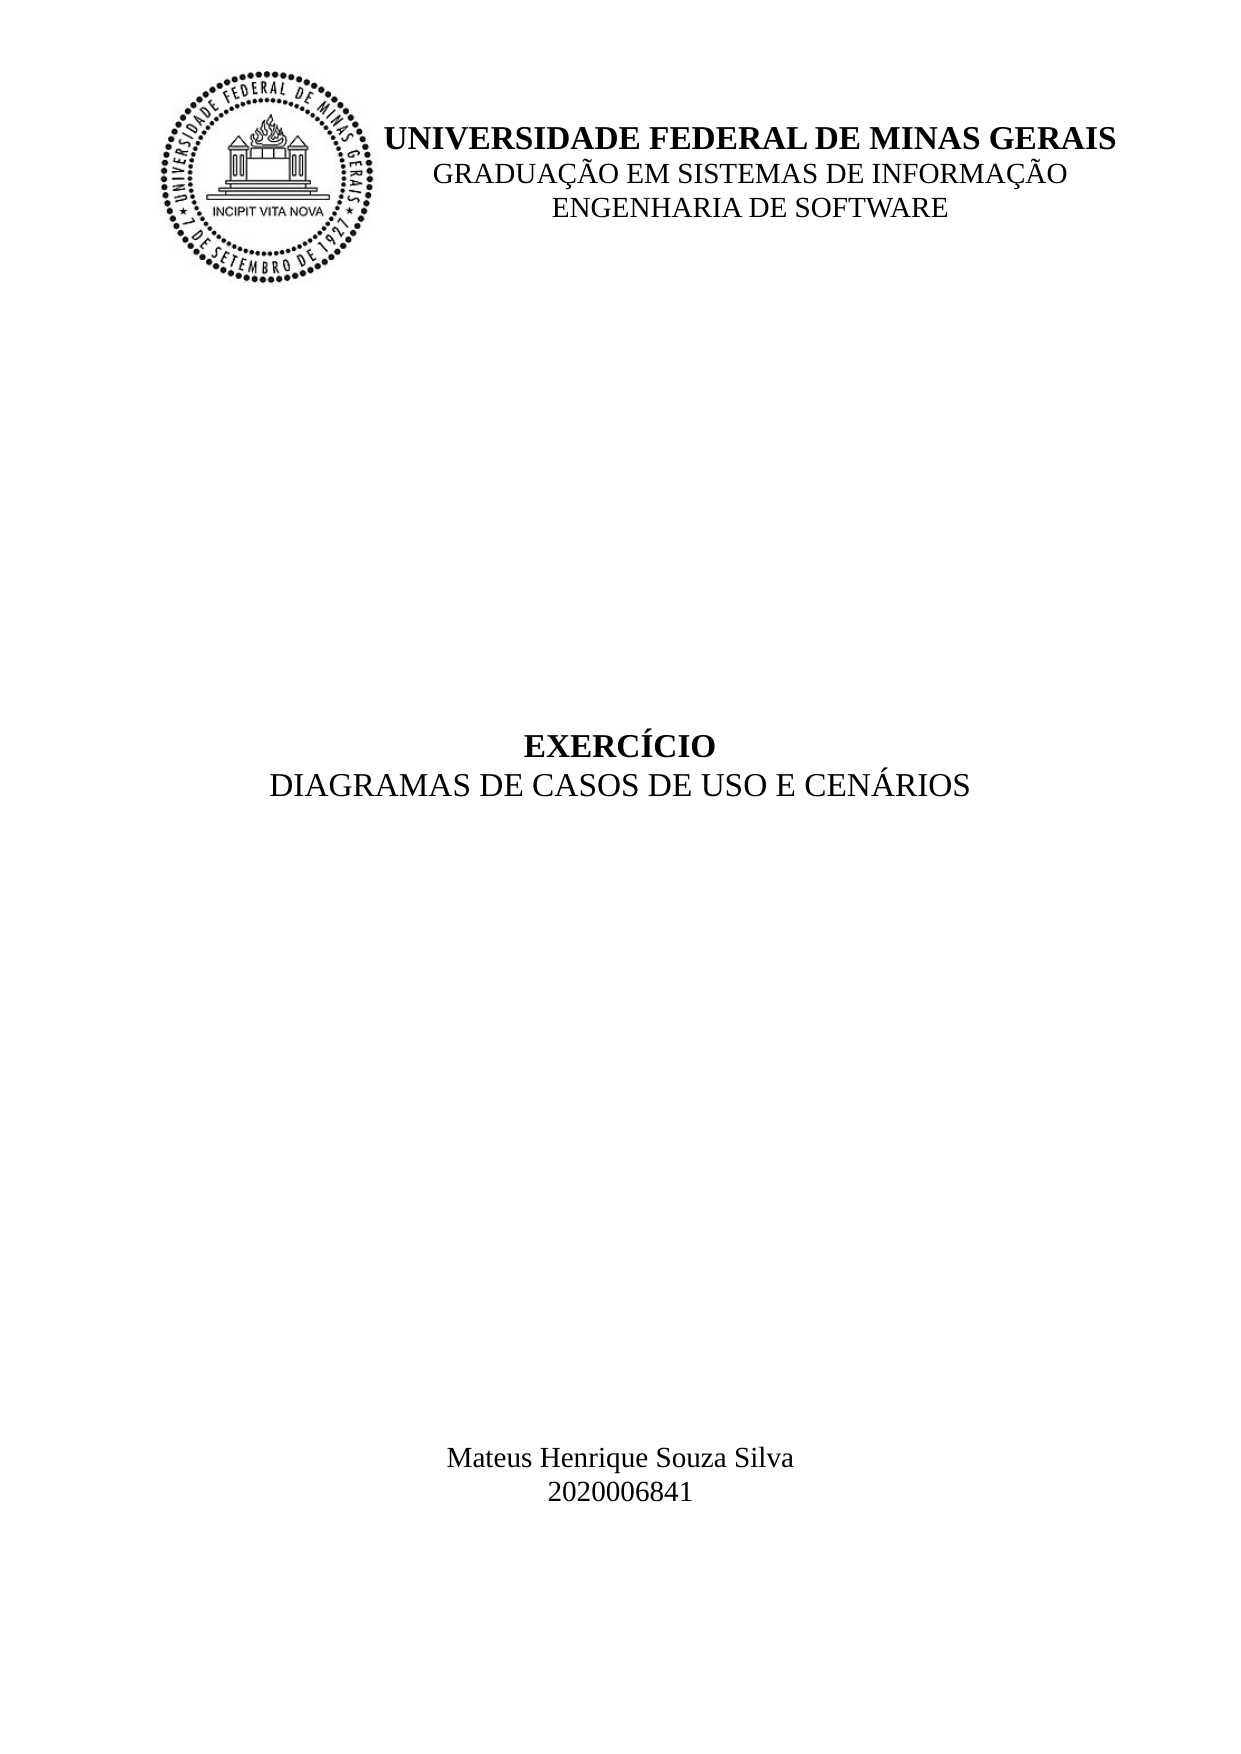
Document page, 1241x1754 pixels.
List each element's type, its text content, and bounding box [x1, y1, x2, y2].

text ENGENHARIA DE SOFTWARE [379, 190, 1122, 223]
text [118, 190, 156, 223]
text UNIVERSIDADE FEDERAL DE MINAS GERAIS [379, 118, 1122, 156]
text GRADUAÇÃO EM SISTEMAS DE INFORMAÇÃO [379, 156, 1122, 190]
text [118, 118, 156, 156]
text 2020006841 [118, 1474, 1122, 1508]
text [118, 156, 156, 190]
text DIAGRAMAS DE CASOS DE USO E CENÁRIOS [118, 765, 1122, 803]
text Mateus Henrique Souza Silva [118, 1441, 1122, 1474]
picture [156, 71, 379, 290]
text EXERCÍCIO [118, 727, 1122, 765]
